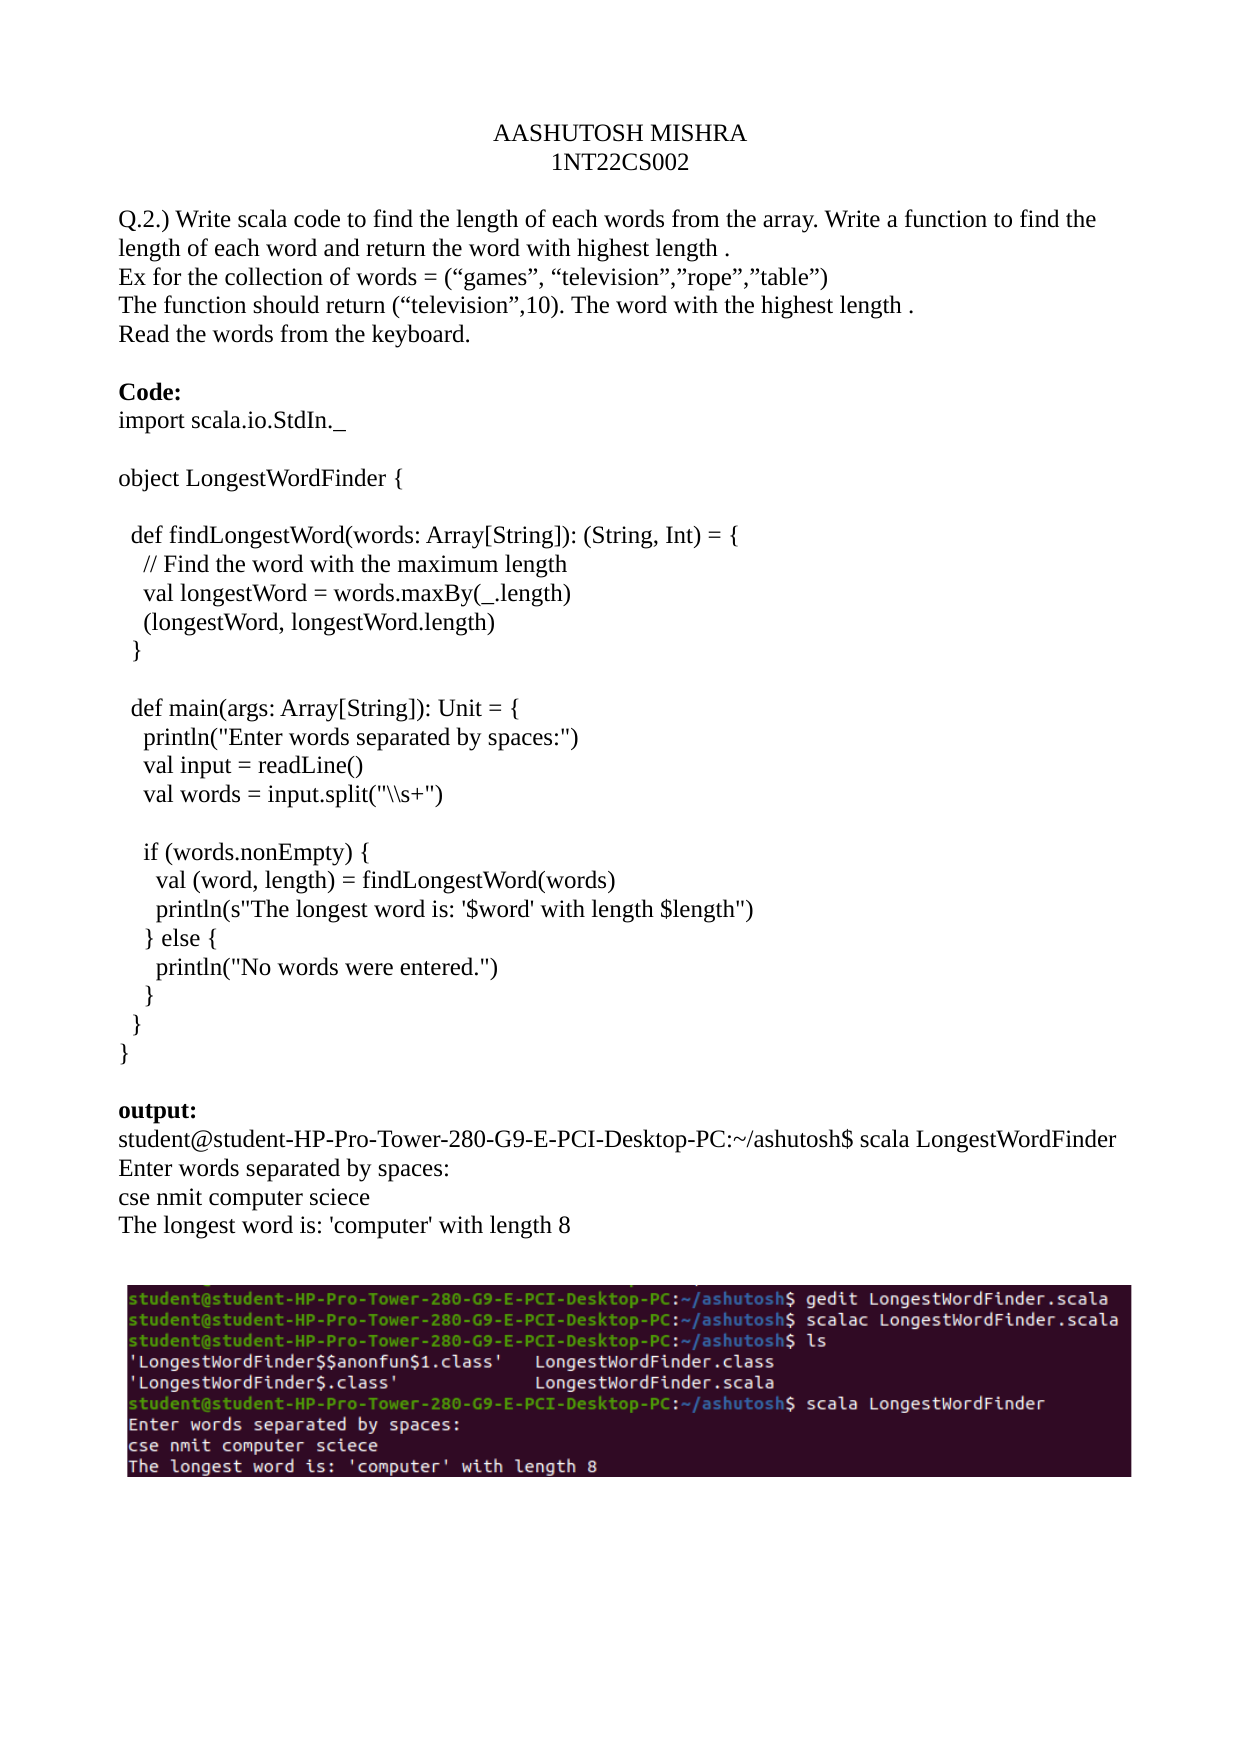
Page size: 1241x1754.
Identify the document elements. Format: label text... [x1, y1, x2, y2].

text The longest word is: 'computer' with length 8 [118, 1211, 1122, 1239]
text val input = readLine() [118, 751, 1122, 779]
text object LongestWordFinder { [118, 463, 1122, 492]
text if (words.nonEmpty) { [118, 837, 1122, 866]
text Code: [118, 377, 1122, 406]
text def findLongestWord(words: Array[String]): (String, Int) = { [118, 521, 1122, 549]
text Q.2.) Write scala code to find the length of each words from the array. Write a function to find the length of each word and return the word with highest length . [118, 204, 1122, 262]
text cse nmit computer sciece [118, 1182, 1122, 1211]
text import scala.io.StdIn._ [118, 406, 1122, 434]
text Ex for the collection of words = (“games”, “television”,”rope”,”table”) [118, 262, 1122, 291]
text The function should return (“television”,10). The word with the highest length . [118, 291, 1122, 319]
text AASHUTOSH MISHRA [118, 118, 1122, 147]
text val words = input.split("\\s+") [118, 779, 1122, 808]
text 1NT22CS002 [118, 147, 1122, 176]
text def main(args: Array[String]): Unit = { [118, 693, 1122, 722]
text } else { [118, 923, 1122, 952]
picture [127, 1285, 1132, 1477]
text println("No words were entered.") [118, 952, 1122, 981]
text } [118, 1038, 1122, 1067]
text } [118, 981, 1122, 1009]
text (longestWord, longestWord.length) [118, 607, 1122, 636]
text val longestWord = words.maxBy(_.length) [118, 578, 1122, 607]
text output: [118, 1096, 1122, 1124]
text Read the words from the keyboard. [118, 319, 1122, 348]
text println(s"The longest word is: '$word' with length $length") [118, 894, 1122, 923]
text val (word, length) = findLongestWord(words) [118, 866, 1122, 894]
text student@student-HP-Pro-Tower-280-G9-E-PCI-Desktop-PC:~/ashutosh$ scala LongestWordFinder [118, 1124, 1122, 1153]
text // Find the word with the maximum length [118, 549, 1122, 578]
text Enter words separated by spaces: [118, 1153, 1122, 1182]
text println("Enter words separated by spaces:") [118, 722, 1122, 751]
text } [118, 1009, 1122, 1038]
text } [118, 636, 1122, 664]
